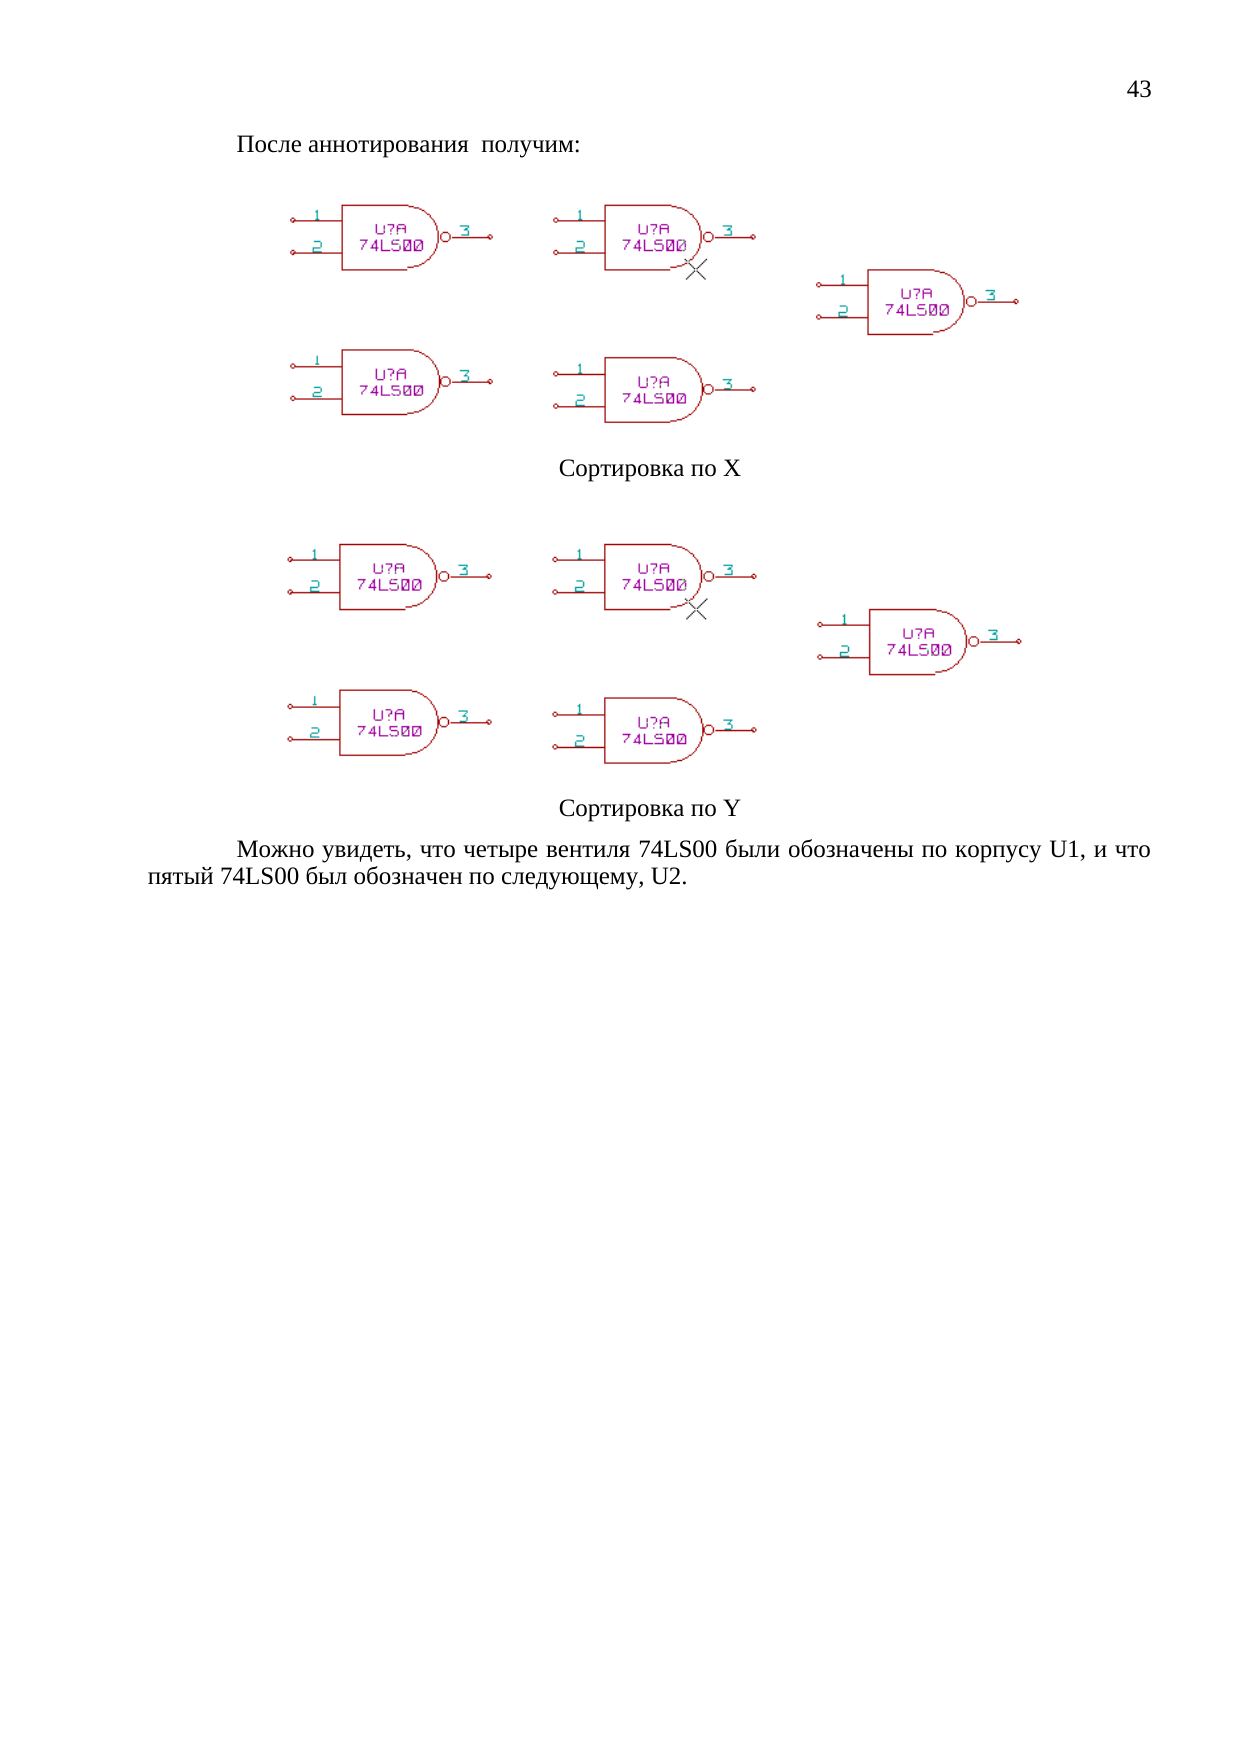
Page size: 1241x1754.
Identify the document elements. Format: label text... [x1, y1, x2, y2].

text Можно увидеть, что четыре вентиля 74LS00 были обозначены по корпусу U1, и что пятый 74LS00 был обозначен по следующему, U2. [148, 835, 1152, 890]
text После аннотирования получим: [148, 131, 1152, 158]
text Сортировка по X [148, 454, 1152, 482]
text Сортировка по Y [148, 794, 1152, 822]
